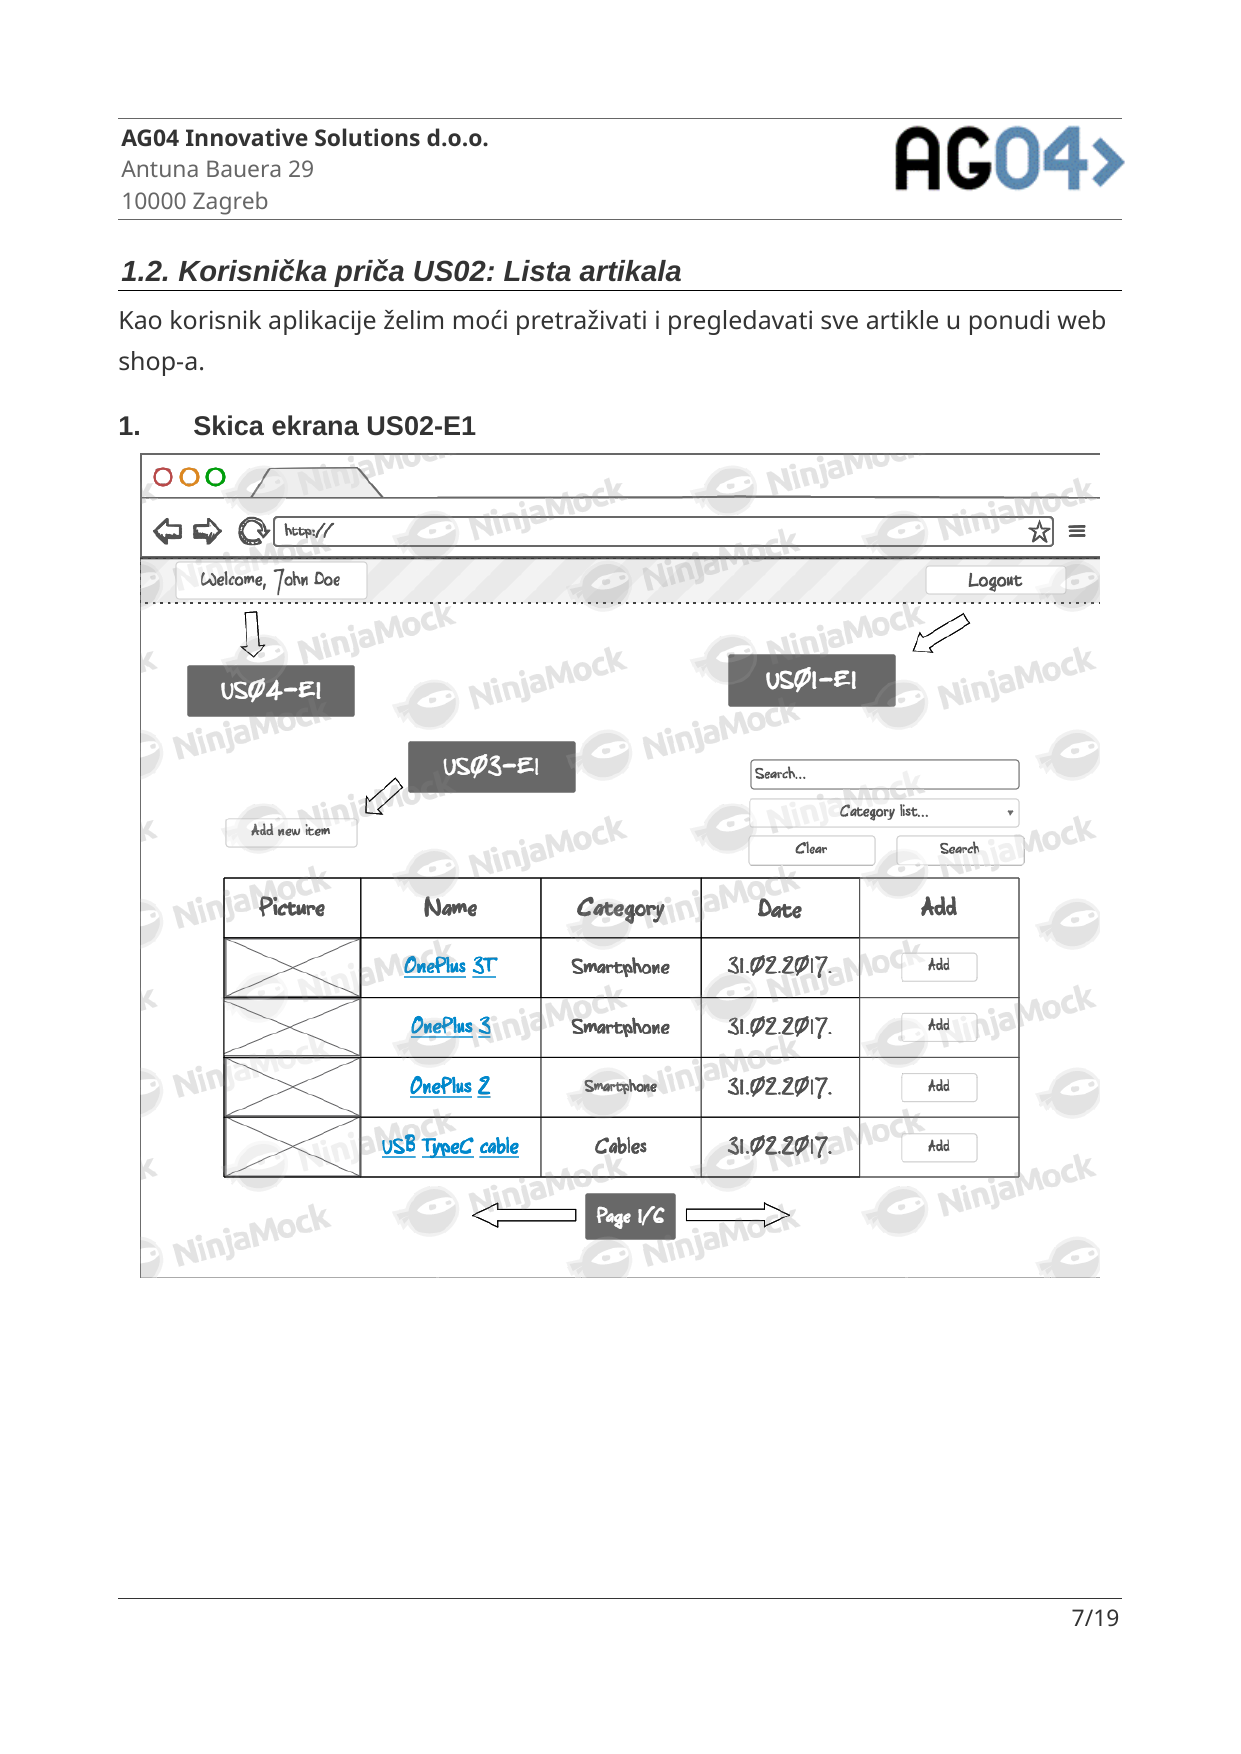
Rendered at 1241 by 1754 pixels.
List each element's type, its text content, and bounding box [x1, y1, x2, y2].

picture [140, 453, 1100, 1278]
subtitle Skica ekrana US02-E1 [118, 409, 1122, 441]
text Kao korisnik aplikacije želim moći pretraživati i pregledavati sve artikle u ponudi web shop-a. [118, 303, 1122, 378]
picture [893, 123, 1128, 196]
subtitle Korisnička priča US02: Lista artikala [118, 251, 1122, 290]
